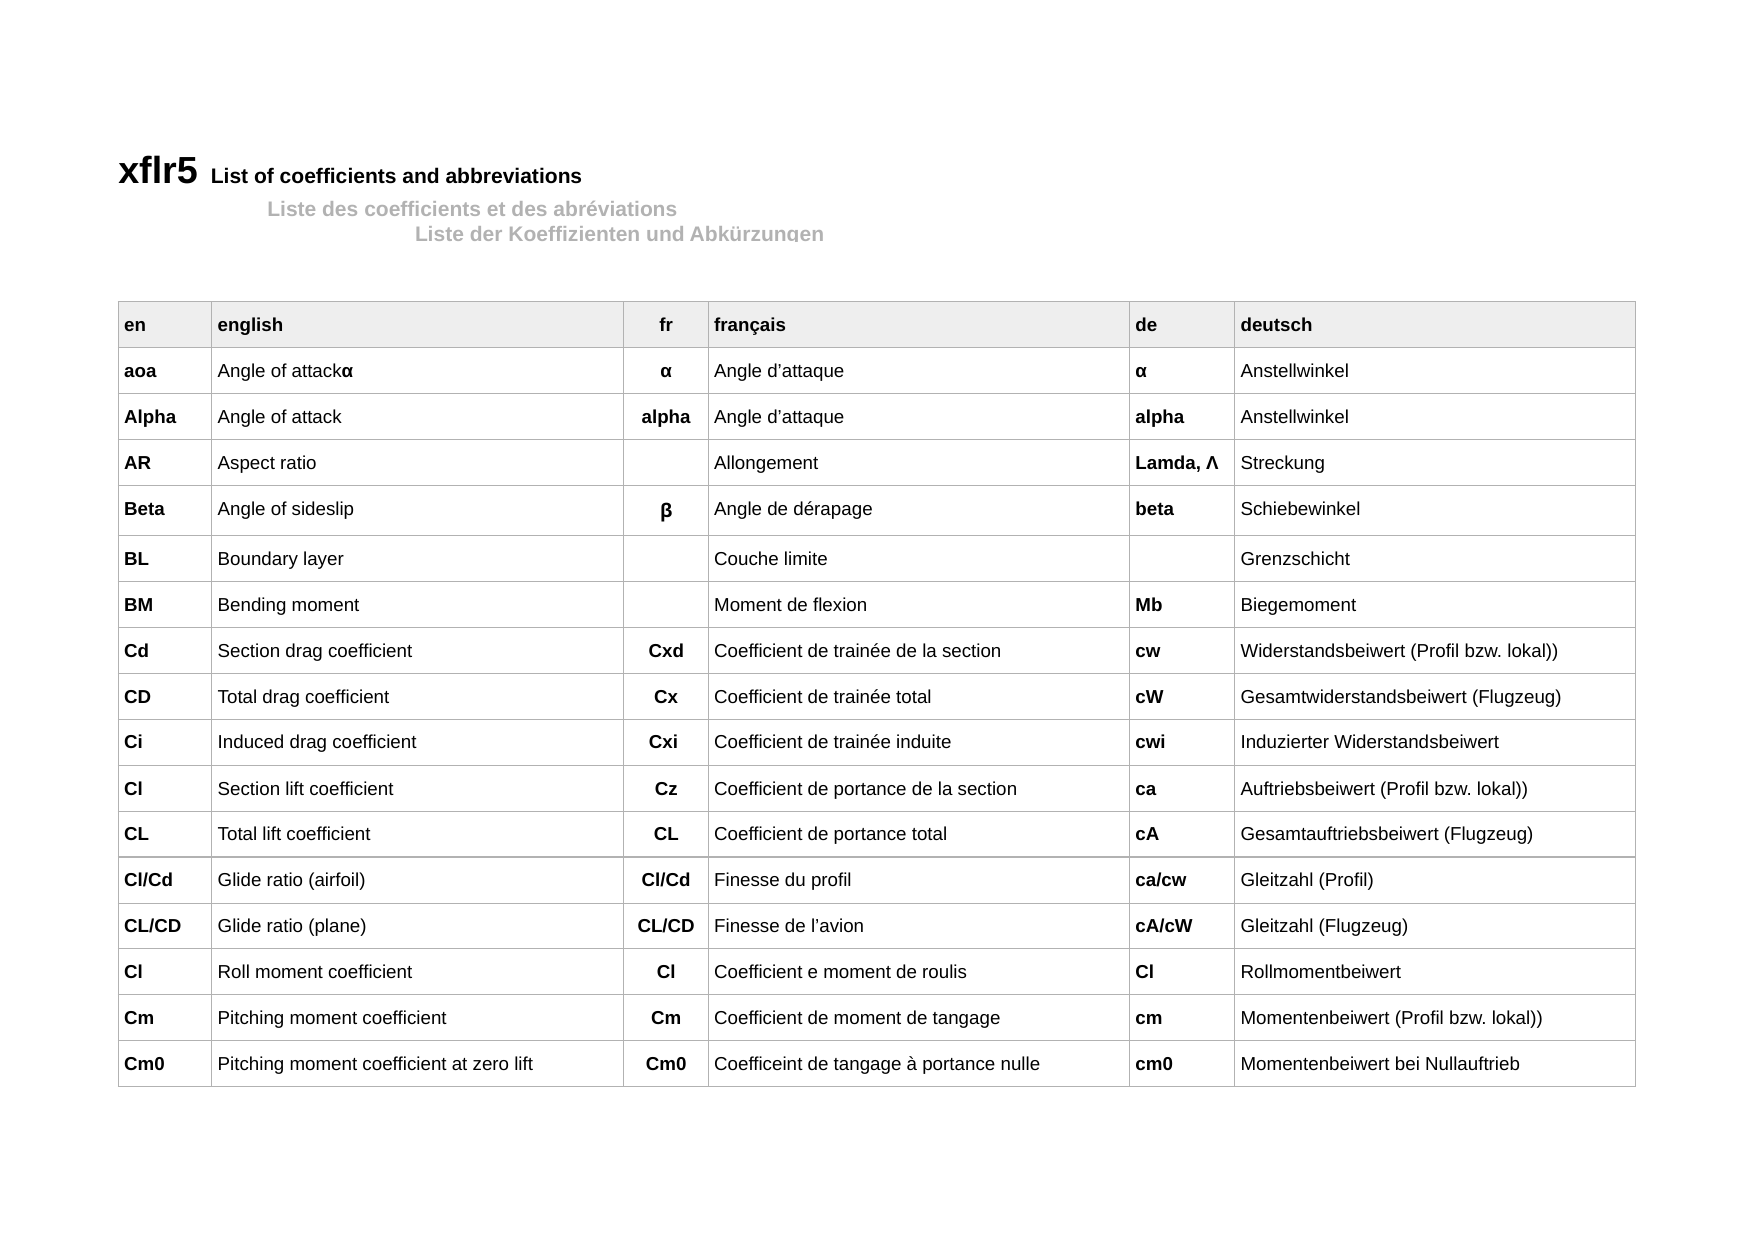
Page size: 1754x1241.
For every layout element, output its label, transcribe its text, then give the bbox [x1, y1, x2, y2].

table_cell Schiebewinkel [1235, 486, 1635, 535]
table_cell Angle of attack [212, 394, 623, 439]
table_cell Coefficient de trainée induite [709, 720, 1129, 764]
table_cell Cz [624, 766, 708, 811]
table_cell Coefficient de trainée de la section [709, 628, 1129, 673]
table_cell ca [1130, 766, 1234, 811]
table_cell Cl [119, 949, 211, 994]
table_cell [1130, 536, 1234, 581]
table_cell [624, 440, 708, 485]
table_header english [212, 302, 623, 347]
table_cell Glide ratio (airfoil) [212, 858, 623, 902]
table_cell Bending moment [212, 582, 623, 627]
table_cell Cl [624, 949, 708, 994]
table_cell CL/CD [119, 904, 211, 948]
table_cell CL/CD [624, 904, 708, 948]
table_cell AR [119, 440, 211, 485]
table_cell Biegemoment [1235, 582, 1635, 627]
table_cell [624, 582, 708, 627]
table_cell Induzierter Widerstandsbeiwert [1235, 720, 1635, 764]
table_cell Glide ratio (plane) [212, 904, 623, 948]
table_cell Moment de flexion [709, 582, 1129, 627]
table_cell aoa [119, 348, 211, 393]
table_cell Angle of attackα [212, 348, 623, 393]
table_cell Cl/Cd [119, 858, 211, 902]
table_cell Anstellwinkel [1235, 394, 1635, 439]
table_cell Cd [119, 628, 211, 673]
table_cell cm [1130, 995, 1234, 1040]
table_cell Beta [119, 486, 211, 535]
table_cell Coefficient de portance de la section [709, 766, 1129, 811]
table_cell cwi [1130, 720, 1234, 764]
table_cell Pitching moment coefficient at zero lift [212, 1041, 623, 1086]
table_cell BL [119, 536, 211, 581]
table_cell Angle d’attaque [709, 348, 1129, 393]
table_cell Coefficient de moment de tangage [709, 995, 1129, 1040]
table_cell Boundary layer [212, 536, 623, 581]
table_cell Cm0 [119, 1041, 211, 1086]
table_cell Section lift coefficient [212, 766, 623, 811]
table_cell Pitching moment coefficient [212, 995, 623, 1040]
table_cell cA/cW [1130, 904, 1234, 948]
table_cell Widerstandsbeiwert (Profil bzw. lokal)) [1235, 628, 1635, 673]
table_cell Cm [624, 995, 708, 1040]
table_cell ca/cw [1130, 858, 1234, 902]
table_cell Induced drag coefficient [212, 720, 623, 764]
table_cell Cxi [624, 720, 708, 764]
table_cell Finesse du profil [709, 858, 1129, 902]
table_cell α [624, 348, 708, 393]
table_cell cm0 [1130, 1041, 1234, 1086]
table_cell Roll moment coefficient [212, 949, 623, 994]
table_cell CL [624, 812, 708, 856]
table_cell Gesamtwiderstandsbeiwert (Flugzeug) [1235, 674, 1635, 719]
table_cell Gleitzahl (Flugzeug) [1235, 904, 1635, 948]
table_cell Coefficeint de tangage à portance nulle [709, 1041, 1129, 1086]
table_header fr [624, 302, 708, 347]
table_cell Coefficient de portance total [709, 812, 1129, 856]
table_cell Momentenbeiwert (Profil bzw. lokal)) [1235, 995, 1635, 1040]
table_cell CD [119, 674, 211, 719]
table_cell Aspect ratio [212, 440, 623, 485]
table_cell Coefficient de trainée total [709, 674, 1129, 719]
table_cell Rollmomentbeiwert [1235, 949, 1635, 994]
table_cell cw [1130, 628, 1234, 673]
table_cell cW [1130, 674, 1234, 719]
table_cell Mb [1130, 582, 1234, 627]
table_cell [624, 536, 708, 581]
table_cell Couche limite [709, 536, 1129, 581]
table_cell Momentenbeiwert bei Nullauftrieb [1235, 1041, 1635, 1086]
table_cell alpha [1130, 394, 1234, 439]
table_cell Anstellwinkel [1235, 348, 1635, 393]
table_cell Total drag coefficient [212, 674, 623, 719]
table_cell β [624, 486, 708, 535]
table_cell Total lift coefficient [212, 812, 623, 856]
table_header deutsch [1235, 302, 1635, 347]
table_cell Streckung [1235, 440, 1635, 485]
table_cell Gesamtauftriebsbeiwert (Flugzeug) [1235, 812, 1635, 856]
table_header français [709, 302, 1129, 347]
table_cell Finesse de l’avion [709, 904, 1129, 948]
table_cell Angle of sideslip [212, 486, 623, 535]
table_cell BM [119, 582, 211, 627]
table_cell beta [1130, 486, 1234, 535]
table_cell Angle d’attaque [709, 394, 1129, 439]
table_cell Cx [624, 674, 708, 719]
table_cell Gleitzahl (Profil) [1235, 858, 1635, 902]
table_cell Cl/Cd [624, 858, 708, 902]
table_cell Cm0 [624, 1041, 708, 1086]
table_cell Alpha [119, 394, 211, 439]
table_cell Angle de dérapage [709, 486, 1129, 535]
table_cell α [1130, 348, 1234, 393]
table_cell Coefficient e moment de roulis [709, 949, 1129, 994]
table_cell Ci [119, 720, 211, 764]
table_cell Cm [119, 995, 211, 1040]
table_cell Grenzschicht [1235, 536, 1635, 581]
table_cell Section drag coefficient [212, 628, 623, 673]
table_cell alpha [624, 394, 708, 439]
table_cell Auftriebsbeiwert (Profil bzw. lokal)) [1235, 766, 1635, 811]
table_cell Lamda, Λ [1130, 440, 1234, 485]
table_header de [1130, 302, 1234, 347]
table_cell Cxd [624, 628, 708, 673]
table_cell Allongement [709, 440, 1129, 485]
table_cell Cl [1130, 949, 1234, 994]
table_header en [119, 302, 211, 347]
table_cell CL [119, 812, 211, 856]
table_cell cA [1130, 812, 1234, 856]
table_cell Cl [119, 766, 211, 811]
